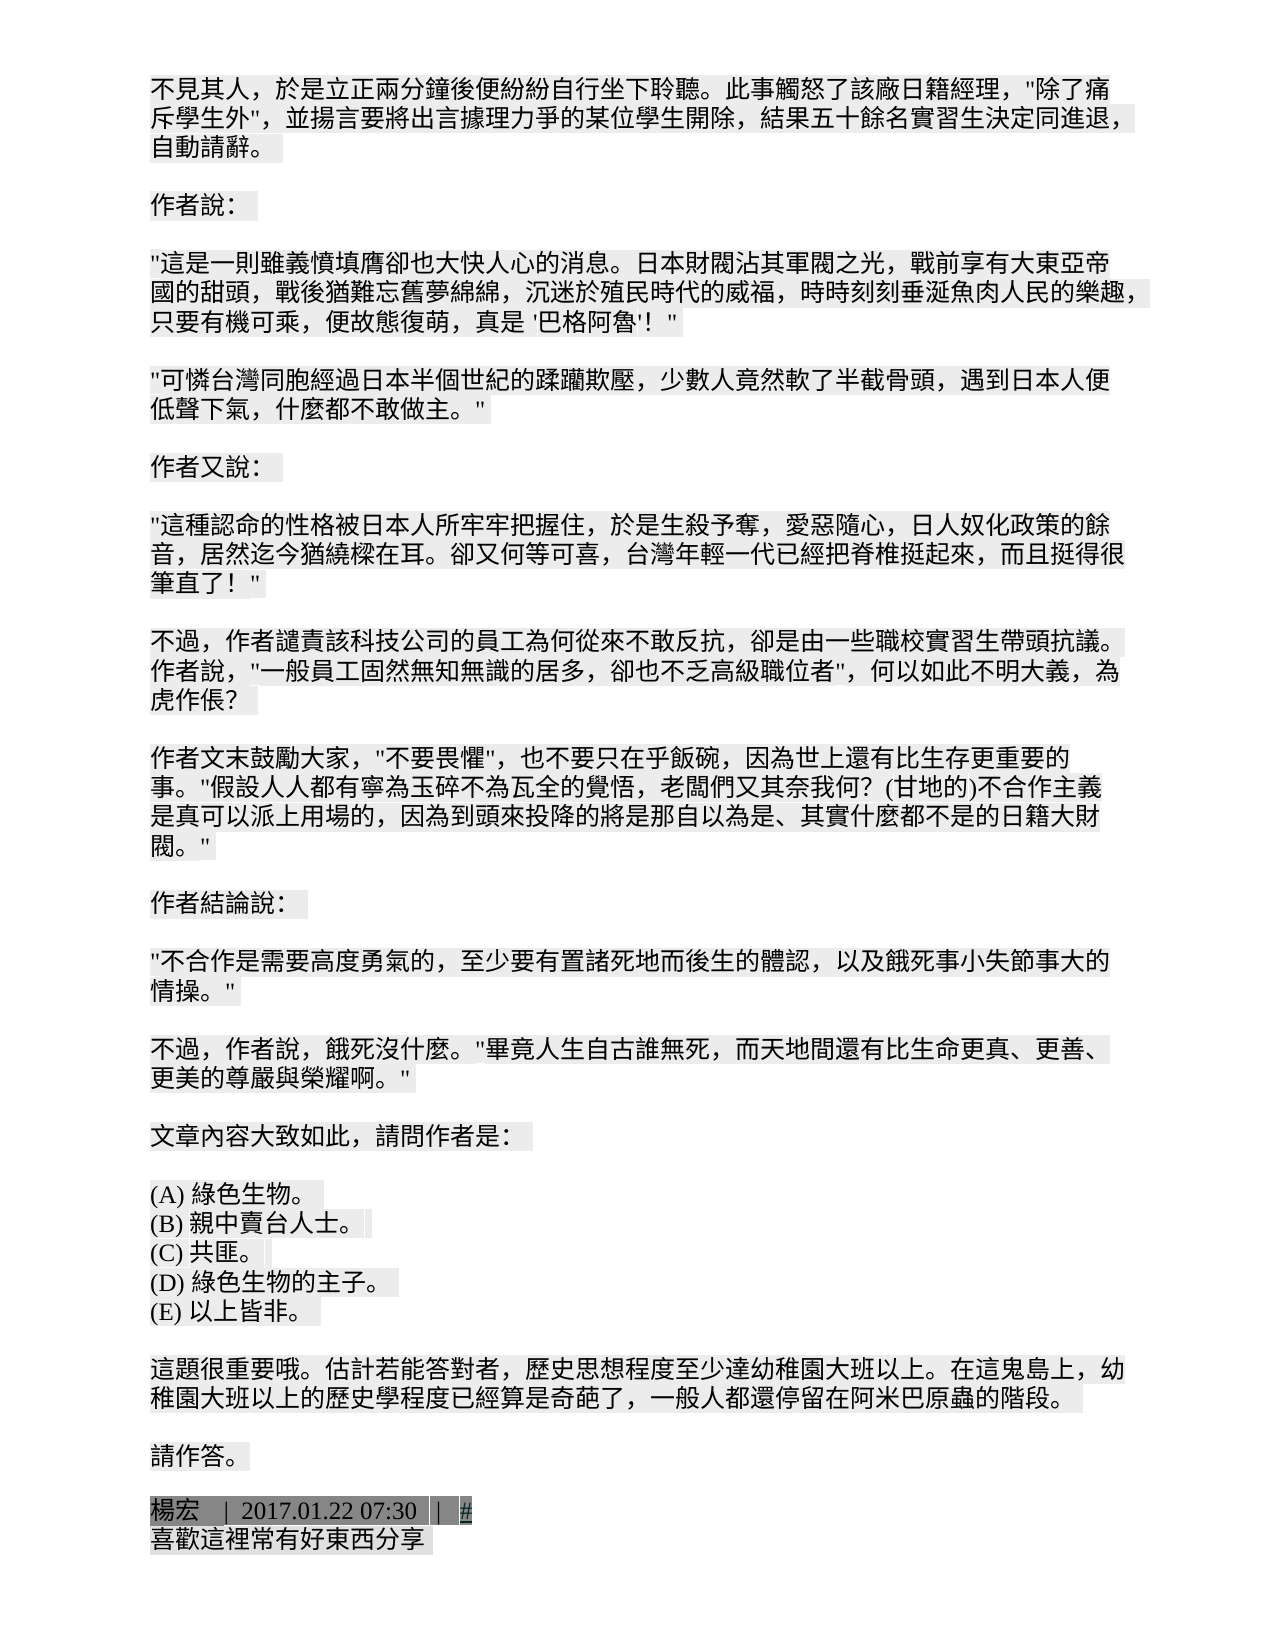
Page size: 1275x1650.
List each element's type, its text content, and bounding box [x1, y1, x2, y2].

text 最近忙搬家，整理東西之際，找到某人寫的某一本書，裏頭有篇文章，題目叫 "比生存更重要的"，內容一兩千字，義正辭嚴，所言甚是，我就摘錄、引述給各位欣賞。如果有人能第一個猜出作者屬於哪一類人士，有獎品哦，獎品是電影 "戀戀風塵" 正版原聲帶一塊。不想要的就讓給第二順位。 文章說道： 台中有家電子科技公司，"為了孝敬其日籍老闆，規定廣播時全體員工須在場立正聽訓"。可是有一天，來了某私立職業學校的一群實習生，因為聽不懂日語，而且只聞董事長聲音不見其人，於是立正兩分鐘後便紛紛自行坐下聆聽。此事觸怒了該廠日籍經理，"除了痛斥學生外"，並揚言要將出言據理力爭的某位學生開除，結果五十餘名實習生決定同進退，自動請辭。 作者說： "這是一則雖義憤填膺卻也大快人心的消息。日本財閥沾其軍閥之光，戰前享有大東亞帝國的甜頭，戰後猶難忘舊夢綿綿，沉迷於殖民時代的威福，時時刻刻垂涎魚肉人民的樂趣，只要有機可乘，便故態復萌，真是 '巴格阿魯'！" "可憐台灣同胞經過日本半個世紀的蹂躪欺壓，少數人竟然軟了半截骨頭，遇到日本人便低聲下氣，什麼都不敢做主。" 作者又說： "這種認命的性格被日本人所牢牢把握住，於是生殺予奪，愛惡隨心，日人奴化政策的餘音，居然迄今猶繞樑在耳。卻又何等可喜，台灣年輕一代已經把脊椎挺起來，而且挺得很筆直了！" 不過，作者譴責該科技公司的員工為何從來不敢反抗，卻是由一些職校實習生帶頭抗議。作者說，"一般員工固然無知無識的居多，卻也不乏高級職位者"，何以如此不明大義，為虎作倀？ 作者文末鼓勵大家，"不要畏懼"，也不要只在乎飯碗，因為世上還有比生存更重要的事。"假設人人都有寧為玉碎不為瓦全的覺悟，老闆們又其奈我何？(甘地的)不合作主義是真可以派上用場的，因為到頭來投降的將是那自以為是、其實什麼都不是的日籍大財閥。" 作者結論說： "不合作是需要高度勇氣的，至少要有置諸死地而後生的體認，以及餓死事小失節事大的情操。" 不過，作者說，餓死沒什麼。"畢竟人生自古誰無死，而天地間還有比生命更真、更善、更美的尊嚴與榮耀啊。" 文章內容大致如此，請問作者是： (A) 綠色生物。 (B) 親中賣台人士。 (C) 共匪。 (D) 綠色生物的主子。 (E) 以上皆非。 這題很重要哦。估計若能答對者，歷史思想程度至少達幼稚園大班以上。在這鬼島上，幼稚園大班以上的歷史學程度已經算是奇葩了，一般人都還停留在阿米巴原蟲的階段。 請作答。 [150, 75, 1125, 1471]
text 楊宏 | 2017.01.22 07:30 | # [150, 1496, 1125, 1526]
text 喜歡這裡常有好東西分享 [150, 1526, 1125, 1555]
